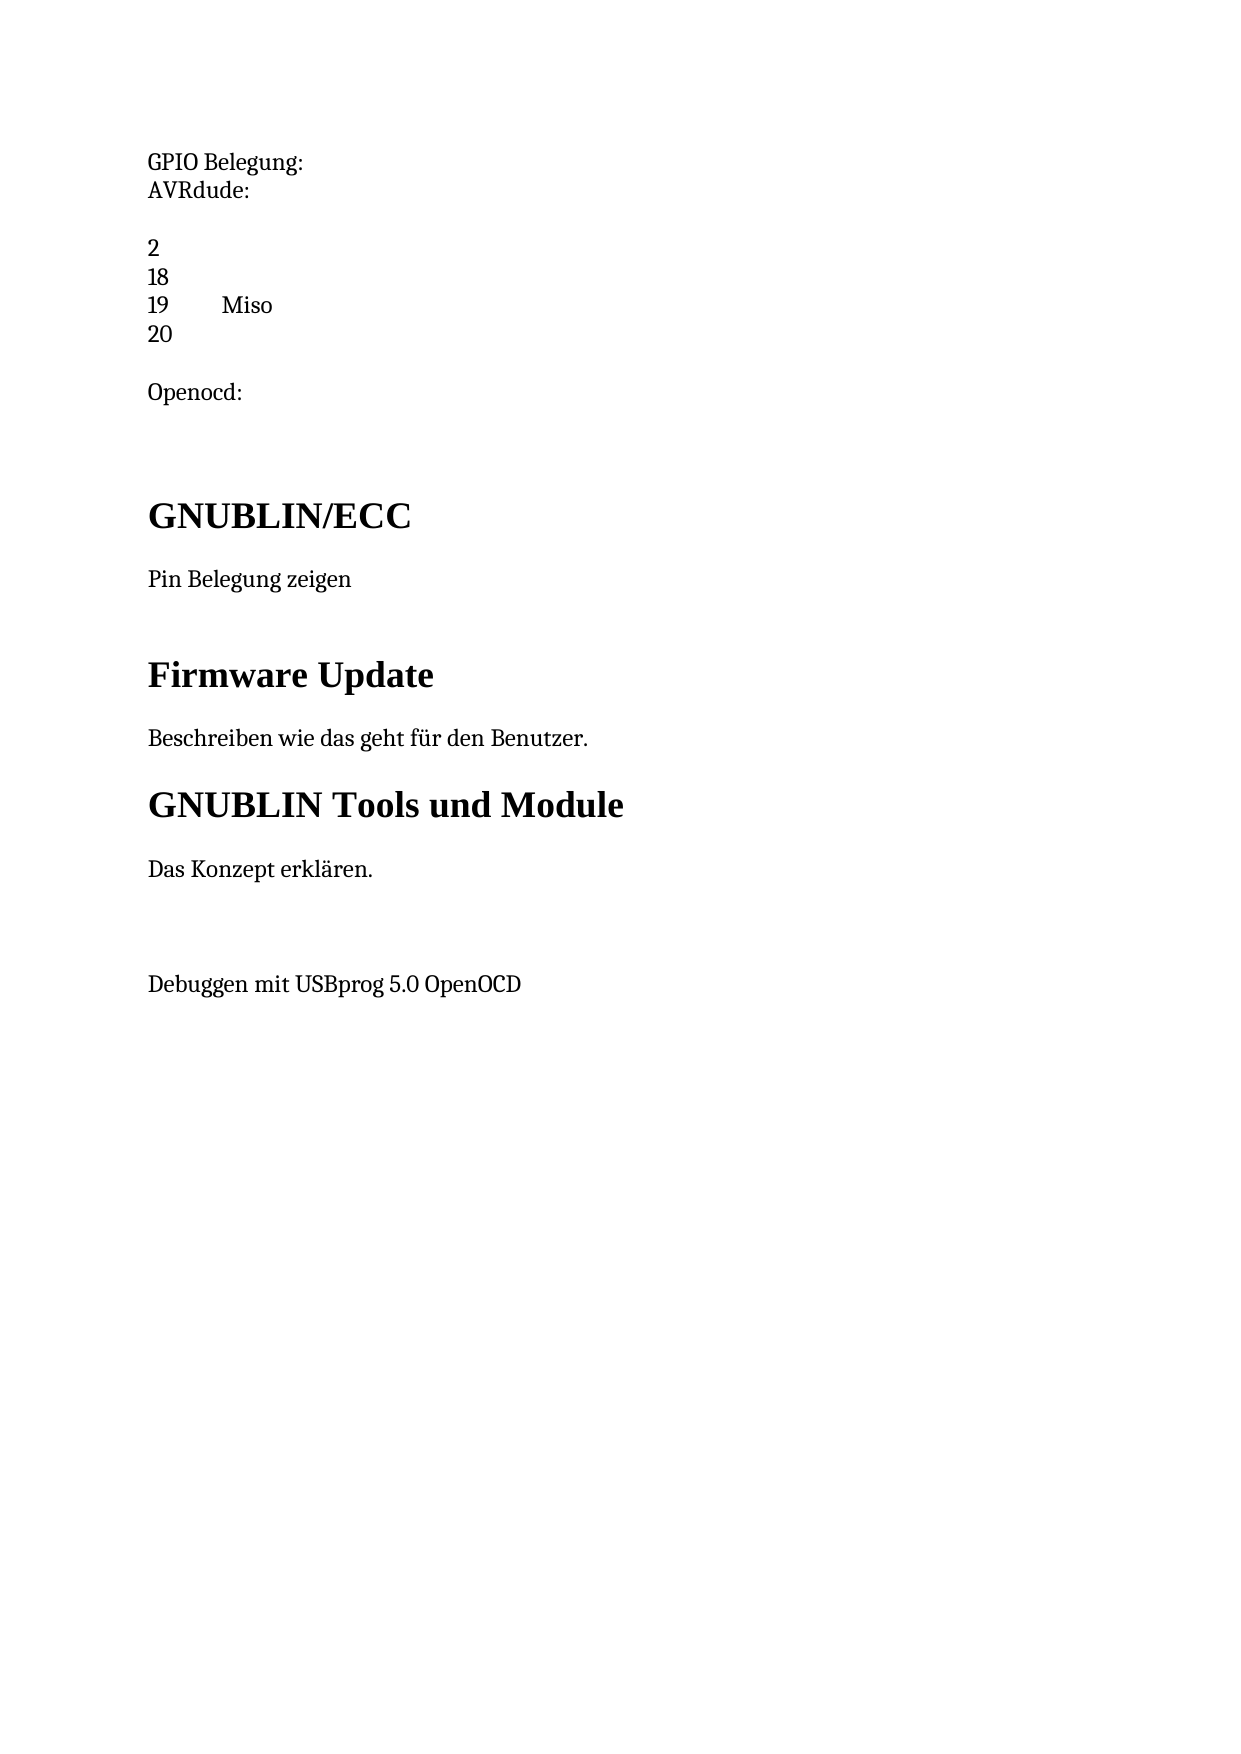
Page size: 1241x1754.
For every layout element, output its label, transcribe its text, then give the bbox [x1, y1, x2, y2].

text Beschreiben wie das geht für den Benutzer. [148, 724, 1093, 753]
subtitle GNUBLIN Tools und Module [148, 782, 1093, 825]
text GPIO Belegung: [148, 148, 1093, 176]
text 20 [148, 320, 1093, 349]
text 2 [148, 234, 1093, 263]
subtitle Firmware Update [148, 652, 1093, 695]
text Openocd: [148, 378, 1093, 406]
text 18 [148, 263, 1093, 291]
text 19 Miso [148, 291, 1093, 320]
text Das Konzept erklären. [148, 854, 1093, 883]
subtitle Debuggen mit USBprog 5.0 OpenOCD [148, 970, 1093, 999]
subtitle GNUBLIN/ECC [148, 493, 1093, 536]
text Pin Belegung zeigen [148, 565, 1093, 594]
text AVRdude: [148, 176, 1093, 205]
